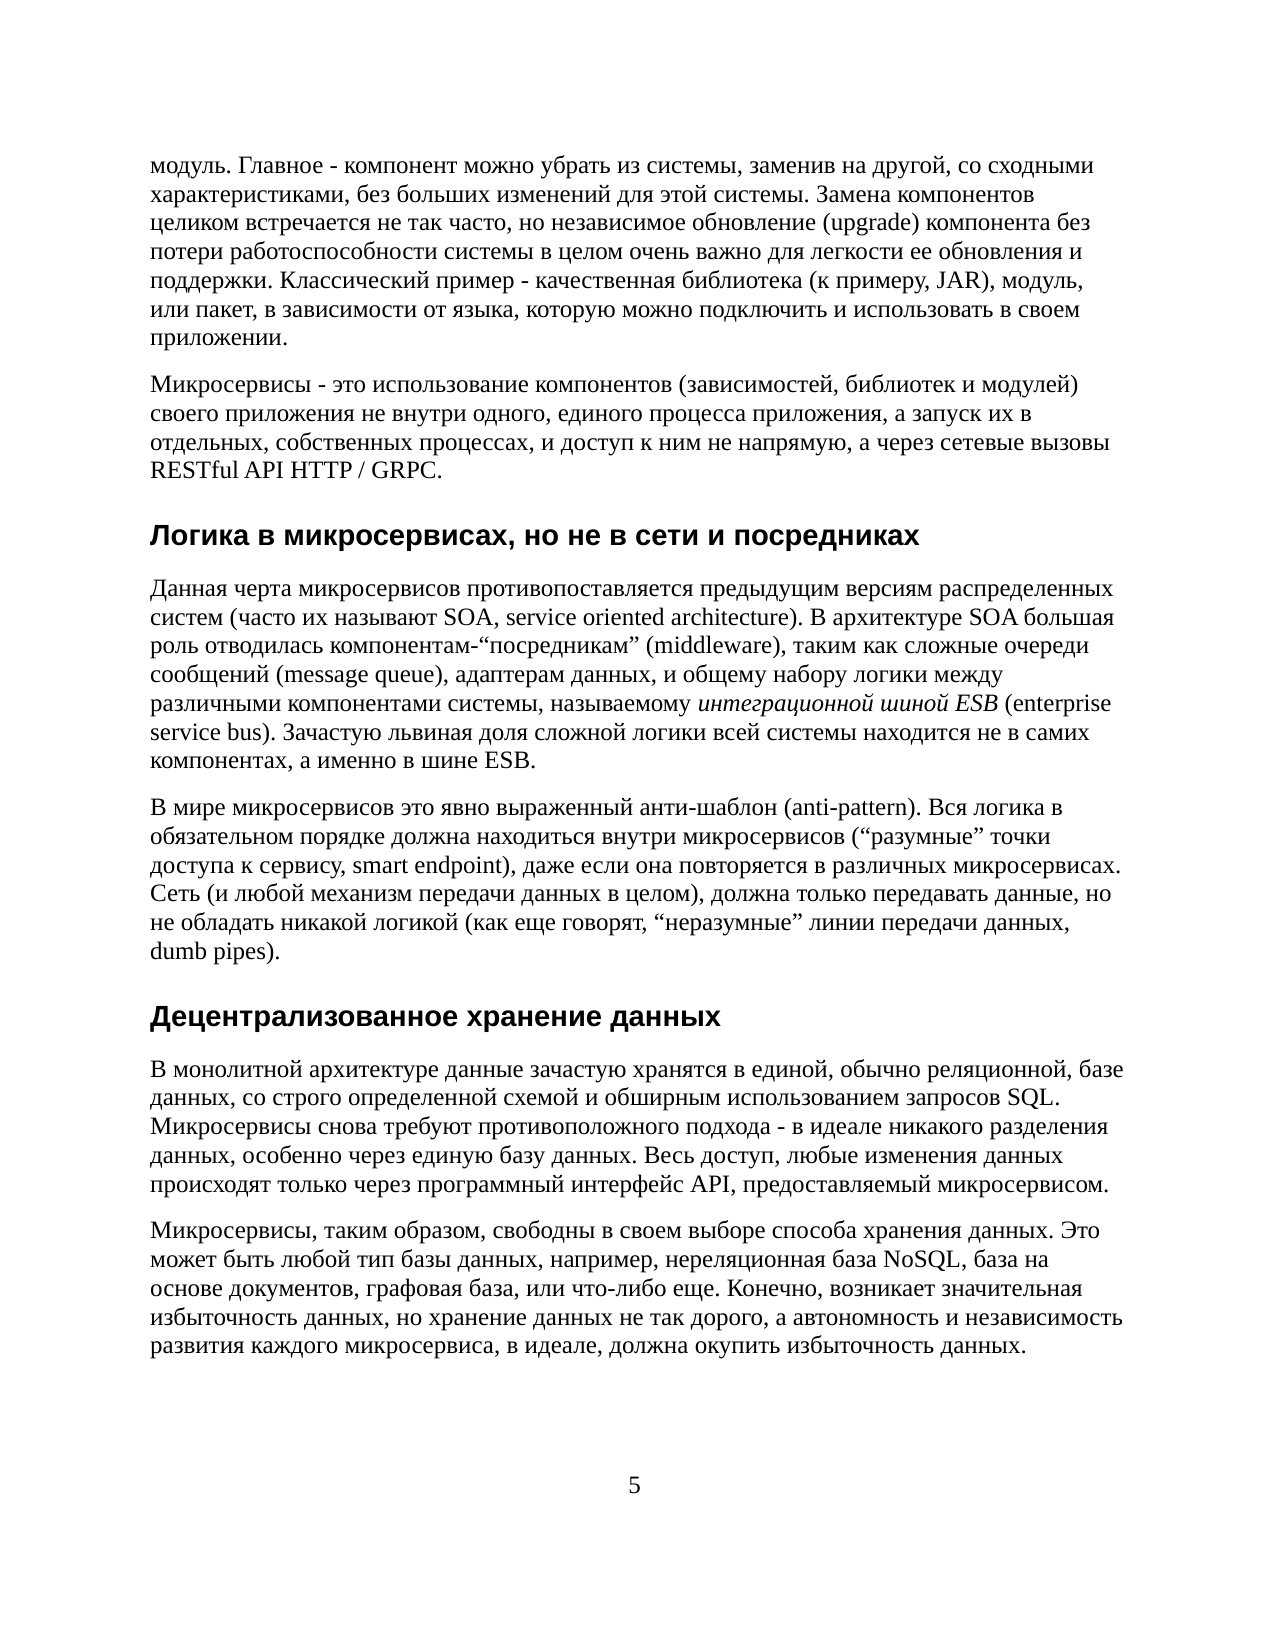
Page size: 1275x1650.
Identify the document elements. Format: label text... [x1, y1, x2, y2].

text Микросервисы, таким образом, свободны в своем выборе способа хранения данных. Это может быть любой тип базы данных, например, нереляционная база NoSQL, база на основе документов, графовая база, или что-либо еще. Конечно, возникает значительная избыточность данных, но хранение данных не так дорого, а автономность и независимость развития каждого микросервиса, в идеале, должна окупить избыточность данных. [150, 1215, 1125, 1359]
text Данная черта микросервисов противопоставляется предыдущим версиям распределенных систем (часто их называют SOA, service oriented architecture). В архитектуре SOA большая роль отводилась компонентам-“посредникам” (middleware), таким как сложные очереди сообщений (message queue), адаптерам данных, и общему набору логики между различными компонентами системы, называемому интеграционной шиной ESB (enterprise service bus). Зачастую львиная доля сложной логики всей системы находится не в самих компонентах, а именно в шине ESB. [150, 573, 1125, 774]
text В мире микросервисов это явно выраженный анти-шаблон (anti-pattern). Вся логика в обязательном порядке должна находиться внутри микросервисов (“разумные” точки доступа к сервису, smart endpoint), даже если она повторяется в различных микросервисах. Сеть (и любой механизм передачи данных в целом), должна только передавать данные, но не обладать никакой логикой (как еще говорят, “неразумные” линии передачи данных, dumb pipes). [150, 792, 1125, 965]
subtitle Децентрализованное хранение данных [150, 999, 1125, 1032]
text Микросервисы - это использование компонентов (зависимостей, библиотек и модулей) своего приложения не внутри одного, единого процесса приложения, а запуск их в отдельных, собственных процессах, и доступ к ним не напрямую, а через сетевые вызовы RESTful API HTTP / GRPC. [150, 369, 1125, 484]
subtitle Логика в микросервисах, но не в сети и посредниках [150, 518, 1125, 552]
text В монолитной архитектуре данные зачастую хранятся в единой, обычно реляционной, базе данных, со строго определенной схемой и обширным использованием запросов SQL. Микросервисы снова требуют противоположного подхода - в идеале никакого разделения данных, особенно через единую базу данных. Весь доступ, любые изменения данных происходят только через программный интерфейс API, предоставляемый микросервисом. [150, 1054, 1125, 1197]
text модуль. Главное - компонент можно убрать из системы, заменив на другой, со сходными характеристиками, без больших изменений для этой системы. Замена компонентов целиком встречается не так часто, но независимое обновление (upgrade) компонента без потери работоспособности системы в целом очень важно для легкости ее обновления и поддержки. Классический пример - качественная библиотека (к примеру, JAR), модуль, или пакет, в зависимости от языка, которую можно подключить и использовать в своем приложении. [150, 150, 1125, 351]
